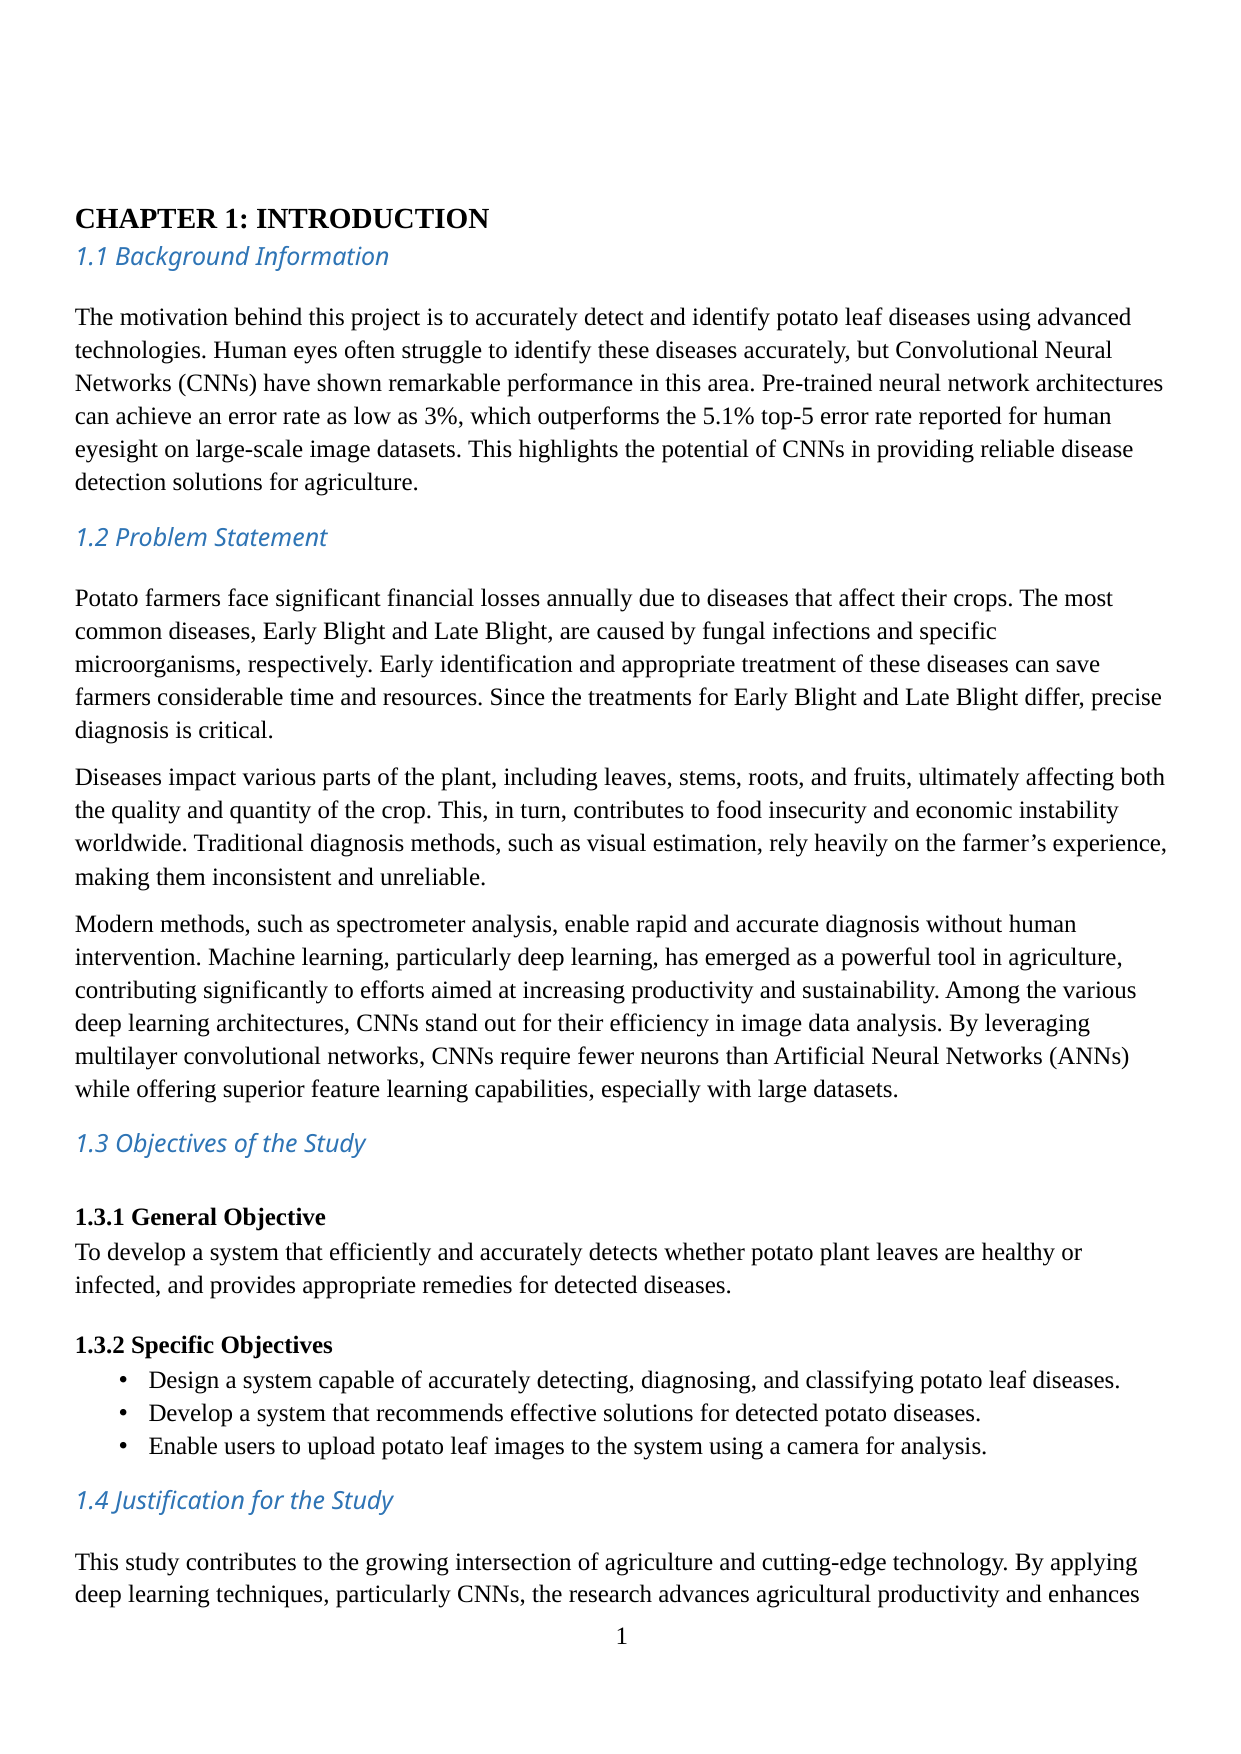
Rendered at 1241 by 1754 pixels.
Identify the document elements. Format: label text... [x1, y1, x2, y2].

text Modern methods, such as spectrometer analysis, enable rapid and accurate diagnosis without human intervention. Machine learning, particularly deep learning, has emerged as a powerful tool in agriculture, contributing significantly to efforts aimed at increasing productivity and sustainability. Among the various deep learning architectures, CNNs stand out for their efficiency in image data analysis. By leveraging multilayer convolutional networks, CNNs require fewer neurons than Artificial Neural Networks (ANNs) while offering superior feature learning capabilities, especially with large datasets. [74, 909, 1169, 1103]
subtitle 1.3.2 Specific Objectives [74, 1330, 1169, 1359]
subtitle 1.4 Justification for the Study [74, 1483, 1169, 1517]
text The motivation behind this project is to accurately detect and identify potato leaf diseases using advanced technologies. Human eyes often struggle to identify these diseases accurately, but Convolutional Neural Networks (CNNs) have shown remarkable performance in this area. Pre-trained neural network architectures can achieve an error rate as low as 3%, which outperforms the 5.1% top-5 error rate reported for human eyesight on large-scale image datasets. This highlights the potential of CNNs in providing reliable disease detection solutions for agriculture. [74, 302, 1169, 496]
subtitle 1.2 Problem Statement [74, 519, 1169, 553]
subtitle 1.3.1 General Objective [74, 1202, 1169, 1231]
text To develop a system that efficiently and accurately detects whether potato plant leaves are healthy or infected, and provides appropriate remedies for detected diseases. [74, 1237, 1169, 1299]
subtitle 1.3 Objectives of the Study [74, 1126, 1169, 1160]
text Diseases impact various parts of the plant, including leaves, stems, roots, and fruits, ultimately affecting both the quality and quantity of the crop. This, in turn, contributes to food insecurity and economic instability worldwide. Traditional diagnosis methods, such as visual estimation, rely heavily on the farmer’s experience, making them inconsistent and unreliable. [74, 762, 1169, 890]
subtitle 1.1 Background Information [74, 239, 1169, 273]
subtitle CHAPTER 1: INTRODUCTION [74, 201, 1169, 235]
list Develop a system that recommends effective solutions for detected potato diseases. [119, 1398, 1169, 1427]
list Design a system capable of accurately detecting, diagnosing, and classifying potato leaf diseases. [119, 1365, 1169, 1394]
list Enable users to upload potato leaf images to the system using a camera for analysis. [119, 1431, 1169, 1460]
text This study contributes to the growing intersection of agriculture and cutting-edge technology. By applying deep learning techniques, particularly CNNs, the research advances agricultural productivity and enhances [74, 1547, 1169, 1608]
text Potato farmers face significant financial losses annually due to diseases that affect their crops. The most common diseases, Early Blight and Late Blight, are caused by fungal infections and specific microorganisms, respectively. Early identification and appropriate treatment of these diseases can save farmers considerable time and resources. Since the treatments for Early Blight and Late Blight differ, precise diagnosis is critical. [74, 583, 1169, 744]
